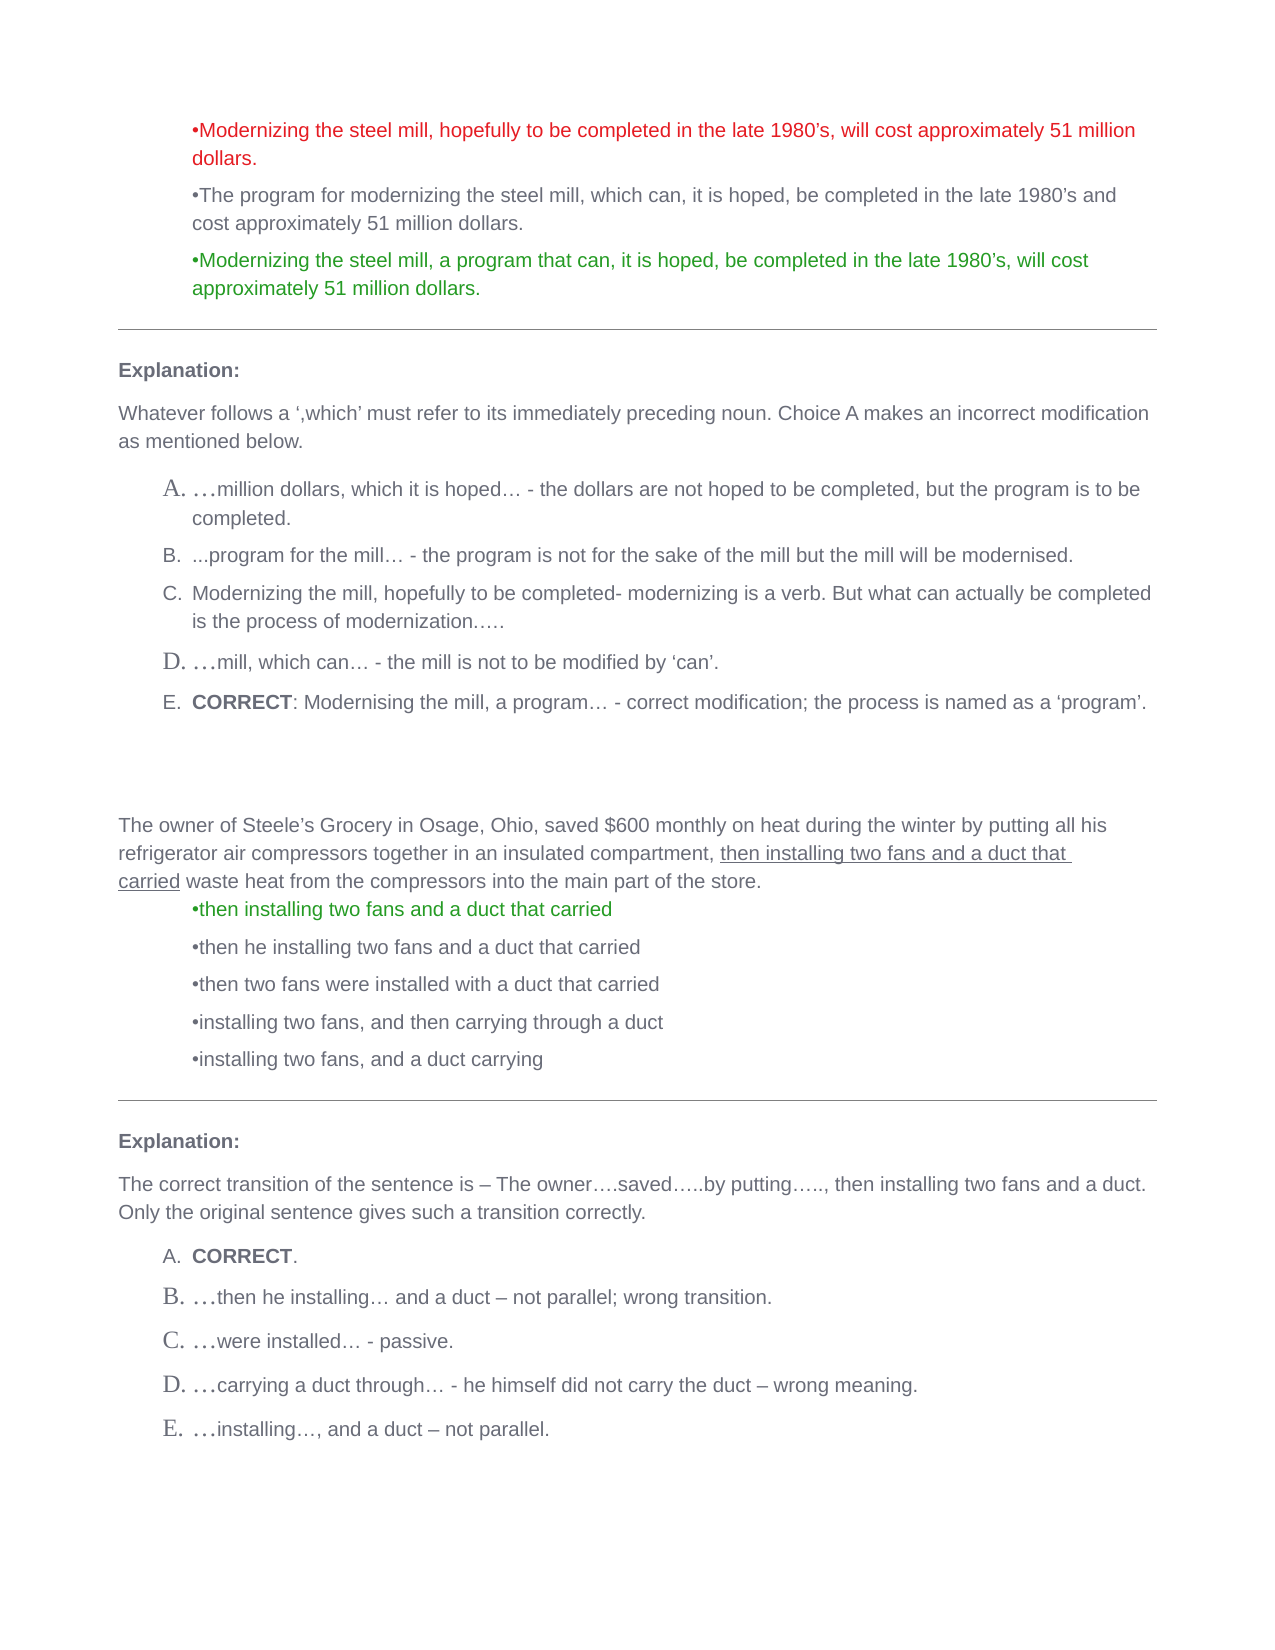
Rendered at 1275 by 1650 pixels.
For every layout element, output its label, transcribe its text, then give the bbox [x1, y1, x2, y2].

list installing two fans, and a duct carrying [118, 1047, 1157, 1071]
list then he installing two fans and a duct that carried [118, 935, 1157, 958]
list …mill, which can… - the mill is not to be modified by ‘can’. [162, 646, 1157, 675]
list …carrying a duct through… - he himself did not carry the duct – wrong meaning. [162, 1369, 1157, 1398]
list The program for modernizing the steel mill, which can, it is hoped, be completed in the late 1980’s and cost approximately 51 million dollars. [118, 183, 1157, 235]
list ...program for the mill… - the program is not for the sake of the mill but the mill will be modernised. [162, 544, 1157, 567]
list …million dollars, which it is hoped… - the dollars are not hoped to be completed, but the program is to be completed. [162, 473, 1157, 530]
list Modernizing the steel mill, a program that can, it is hoped, be completed in the late 1980’s, will cost approximately 51 million dollars. [118, 249, 1157, 300]
list then installing two fans and a duct that carried [118, 897, 1157, 921]
text Explanation: [118, 1129, 1157, 1152]
text Explanation: [118, 358, 1157, 382]
list then two fans were installed with a duct that carried [118, 972, 1157, 996]
list Modernizing the mill, hopefully to be completed- modernizing is a verb. But what can actually be completed is the process of modernization.…. [162, 581, 1157, 632]
list Modernizing the steel mill, hopefully to be completed in the late 1980’s, will cost approximately 51 million dollars. [118, 118, 1157, 169]
list CORRECT. [162, 1244, 1157, 1267]
text The owner of Steele’s Grocery in Osage, Ohio, saved $600 monthly on heat during the winter by putting all his refrigerator air compressors together in an insulated compartment, then installing two fans and a duct that carried waste heat from the compressors into the main part of the store. [118, 814, 1157, 893]
text The correct transition of the sentence is – The owner….saved…..by putting….., then installing two fans and a duct. Only the original sentence gives such a transition correctly. [118, 1173, 1157, 1224]
list CORRECT: Modernising the mill, a program… - correct modification; the process is named as a ‘program’. [162, 690, 1157, 713]
list …were installed… - passive. [162, 1325, 1157, 1354]
list installing two fans, and then carrying through a duct [118, 1010, 1157, 1033]
list …then he installing… and a duct – not parallel; wrong transition. [162, 1281, 1157, 1310]
text Whatever follows a ‘,which’ must refer to its immediately preceding noun. Choice A makes an incorrect modification as mentioned below. [118, 402, 1157, 453]
list …installing…, and a duct – not parallel. [162, 1413, 1157, 1442]
